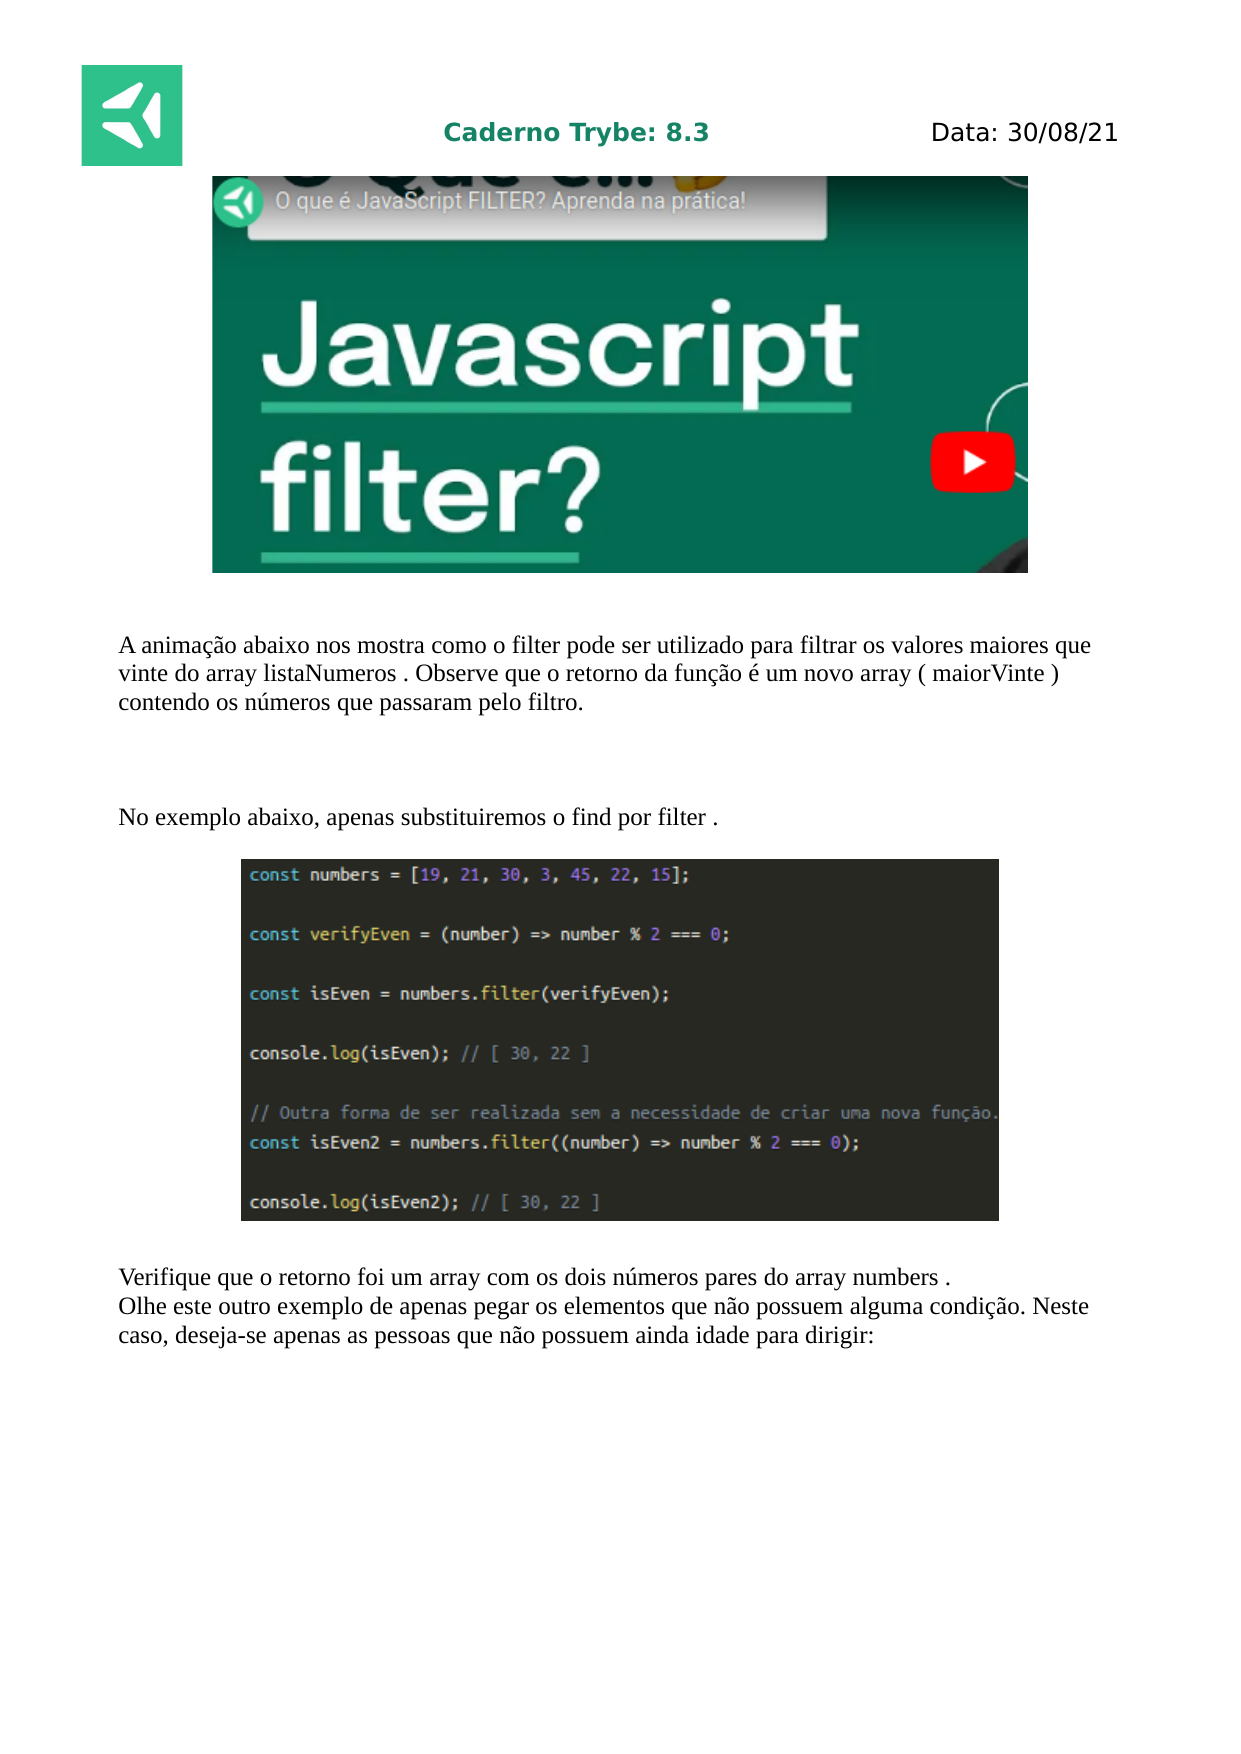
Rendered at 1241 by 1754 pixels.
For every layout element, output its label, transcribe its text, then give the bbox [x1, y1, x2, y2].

picture [212, 176, 1028, 573]
text A animação abaixo nos mostra como o filter pode ser utilizado para filtrar os valores maiores que vinte do array listaNumeros . Observe que o retorno da função é um novo array ( maiorVinte ) contendo os números que passaram pelo filtro. [118, 630, 1122, 716]
text No exemplo abaixo, apenas substituiremos o find por filter . [118, 802, 1122, 831]
text Verifique que o retorno foi um array com os dois números pares do array numbers . [118, 1262, 1122, 1291]
text Olhe este outro exemplo de apenas pegar os elementos que não possuem alguma condição. Neste caso, deseja-se apenas as pessoas que não possuem ainda idade para dirigir: [118, 1291, 1122, 1348]
picture [81, 65, 183, 166]
picture [241, 859, 999, 1221]
